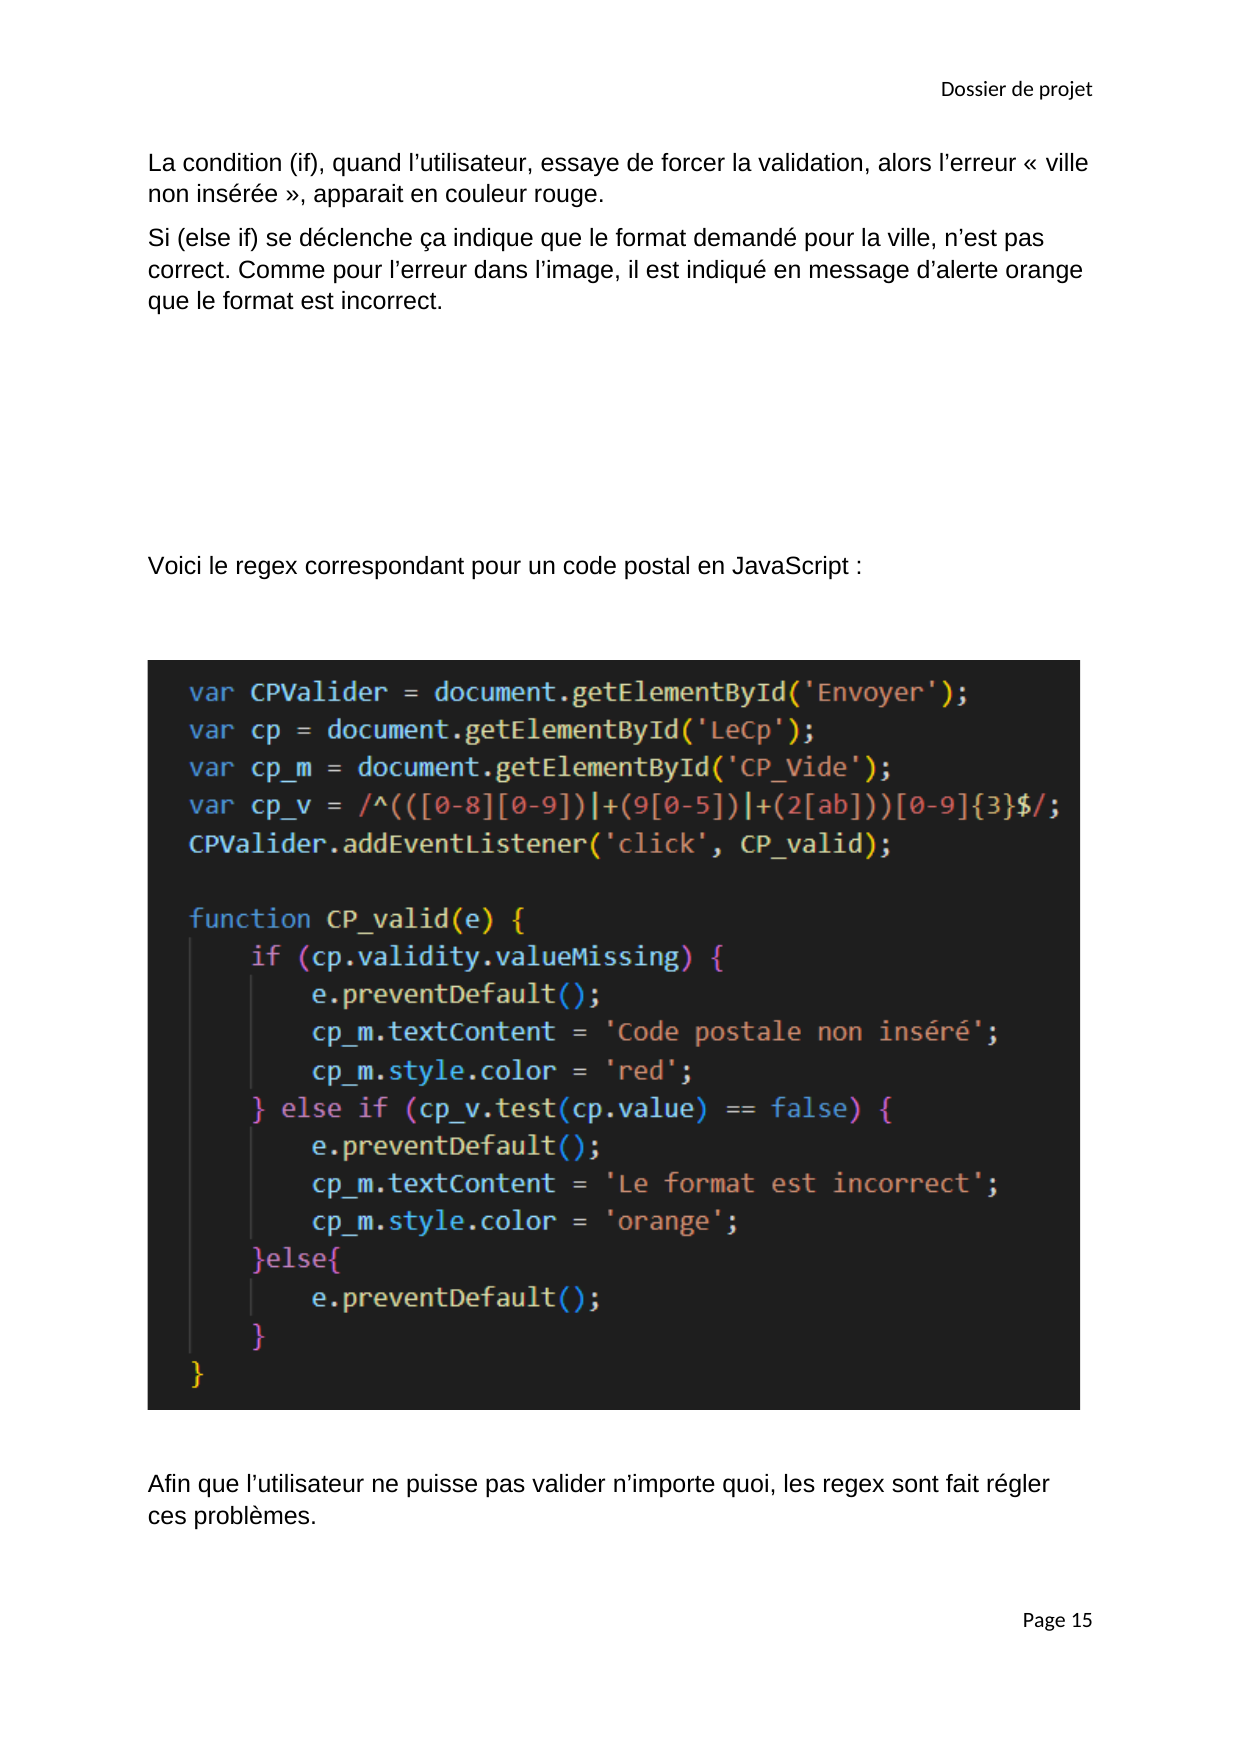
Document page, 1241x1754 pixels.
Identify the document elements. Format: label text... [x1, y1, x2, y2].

text Voici le regex correspondant pour un code postal en JavaScript : [148, 551, 1093, 579]
text La condition (if), quand l’utilisateur, essaye de forcer la validation, alors l’erreur « ville non insérée », apparait en couleur rouge. [148, 148, 1093, 208]
text Afin que l’utilisateur ne puisse pas valider n’importe quoi, les regex sont fait régler ces problèmes. [148, 1469, 1093, 1530]
text Si (else if) se déclenche ça indique que le format demandé pour la ville, n’est pas correct. Comme pour l’erreur dans l’image, il est indiqué en message d’alerte orange que le format est incorrect. [148, 223, 1093, 315]
